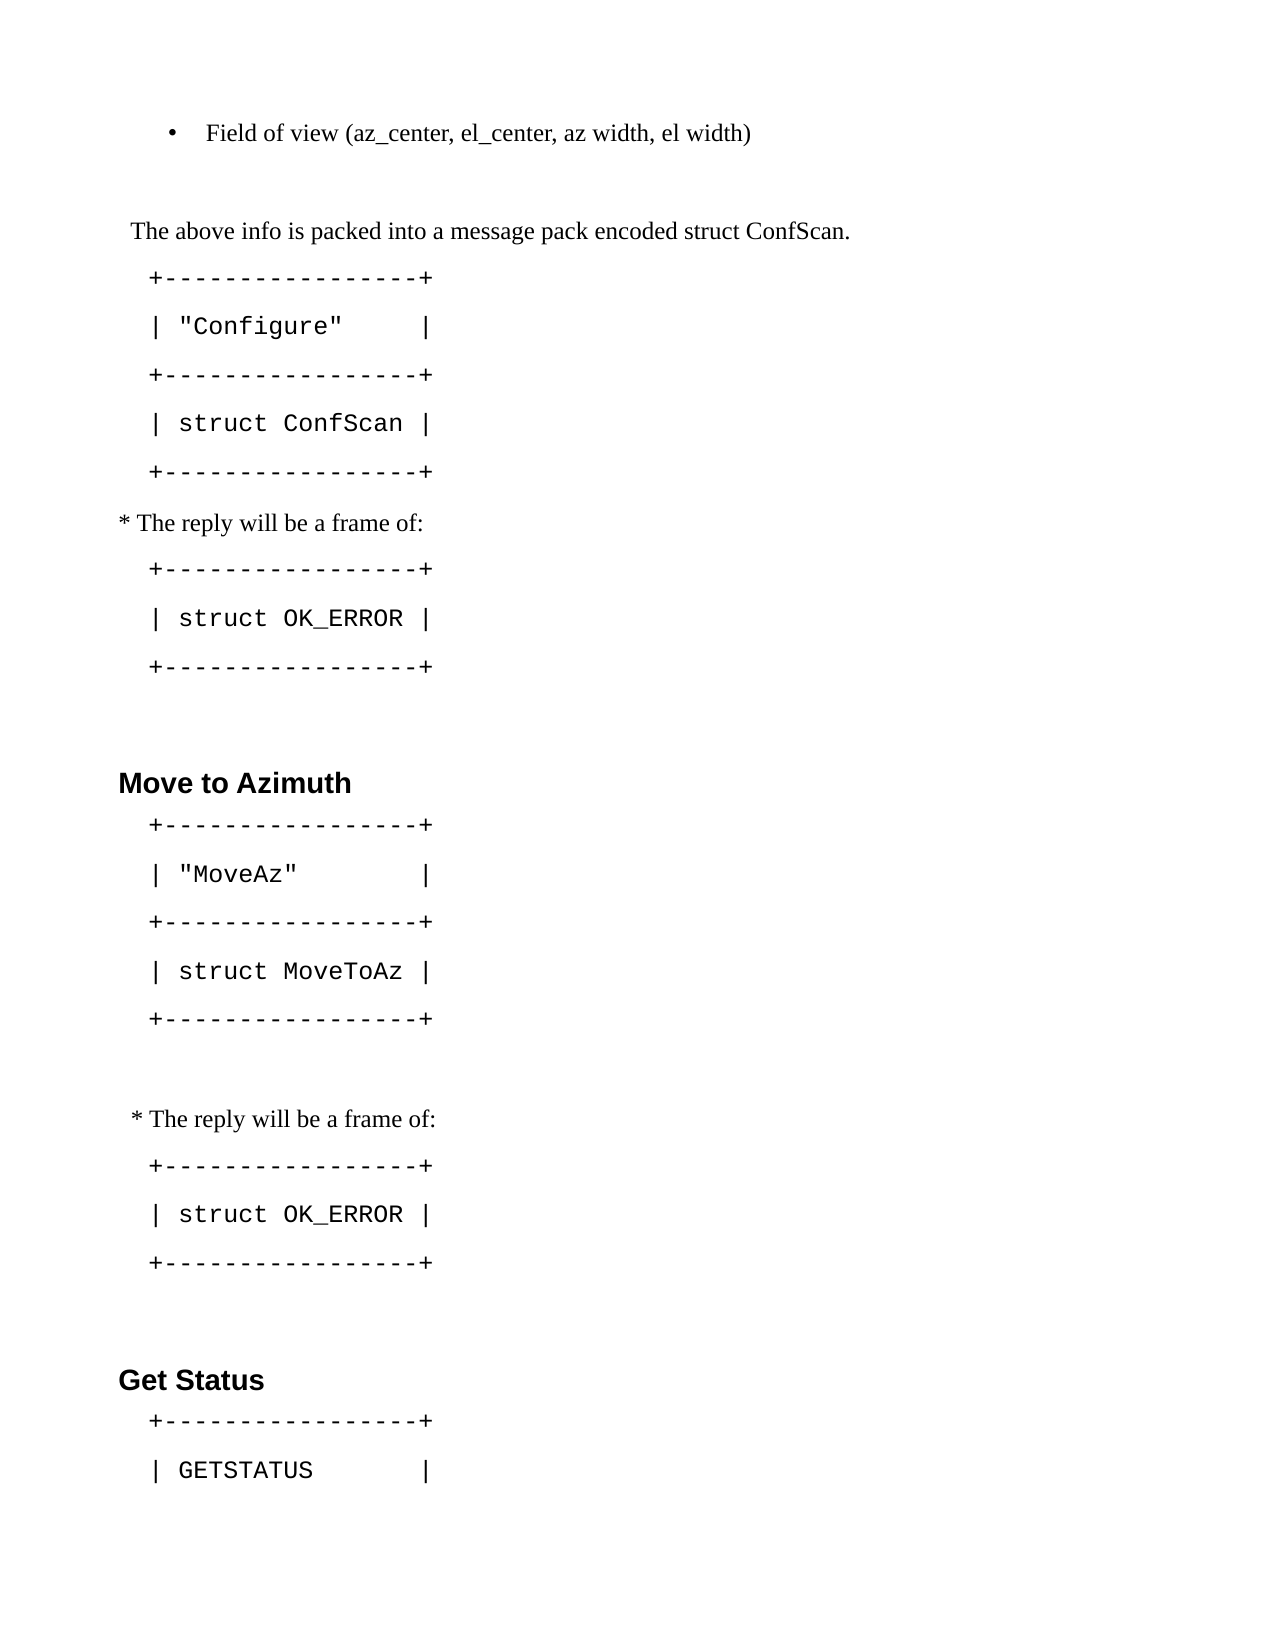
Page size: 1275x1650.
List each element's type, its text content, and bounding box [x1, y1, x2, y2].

text | struct OK_ERROR | [118, 606, 1157, 634]
subtitle Get Status [118, 1363, 1157, 1396]
text | struct MoveToAz | [118, 958, 1157, 987]
text | "MoveAz" | [118, 861, 1157, 889]
text +-----------------+ [118, 1153, 1157, 1182]
list Field of view (az_center, el_center, az width, el width) [168, 118, 1157, 147]
text | struct OK_ERROR | [118, 1202, 1157, 1230]
text | GETSTATUS | [118, 1457, 1157, 1486]
subtitle Move to Azimuth [118, 766, 1157, 800]
text +-----------------+ [118, 265, 1157, 294]
text +-----------------+ [118, 654, 1157, 682]
text +-----------------+ [118, 1007, 1157, 1035]
text +-----------------+ [118, 459, 1157, 488]
text +-----------------+ [118, 1409, 1157, 1437]
text +-----------------+ [118, 557, 1157, 585]
text +-----------------+ [118, 813, 1157, 841]
text * The reply will be a frame of: [118, 508, 1157, 537]
text +-----------------+ [118, 910, 1157, 938]
text +-----------------+ [118, 362, 1157, 391]
text | "Configure" | [118, 314, 1157, 342]
text +-----------------+ [118, 1251, 1157, 1279]
text The above info is packed into a message pack encoded struct ConfScan. [118, 216, 1157, 245]
text * The reply will be a frame of: [118, 1104, 1157, 1133]
text | struct ConfScan | [118, 411, 1157, 439]
